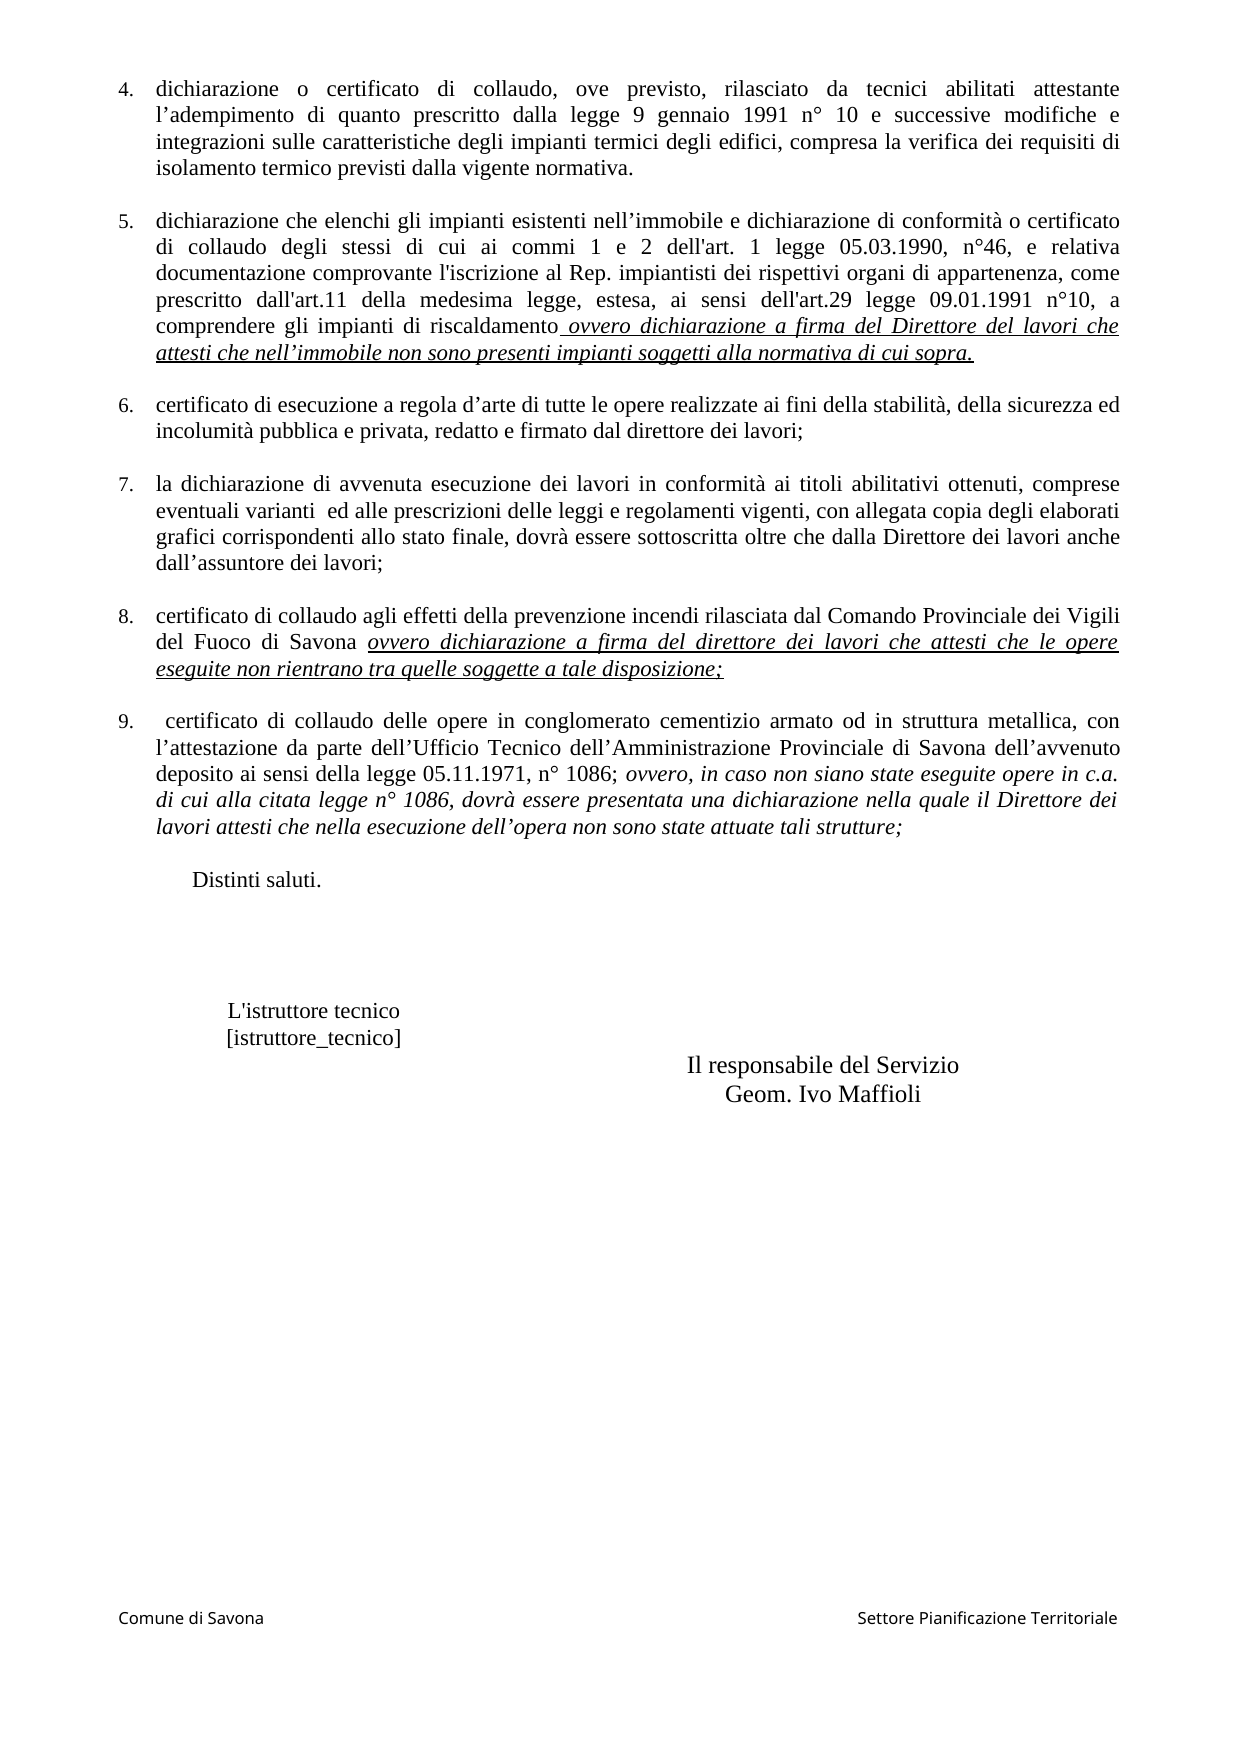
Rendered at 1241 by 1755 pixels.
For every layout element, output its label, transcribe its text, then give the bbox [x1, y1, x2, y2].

table_cell Il responsabile del Servizio Geom. Ivo Maffioli [509, 1050, 1137, 1108]
list certificato di esecuzione a regola d’arte di tutte le opere realizzate ai fini della stabilità, della sicurezza ed incolumità pubblica e privata, redatto e firmato dal direttore dei lavori; [118, 391, 1122, 444]
table_cell [118, 1050, 509, 1108]
text Distinti saluti. [118, 866, 1122, 892]
list certificato di collaudo delle opere in conglomerato cementizio armato od in struttura metallica, con l’attestazione da parte dell’Ufficio Tecnico dell’Amministrazione Provinciale di Savona dell’avvenuto deposito ai sensi della legge 05.11.1971, n° 1086; ovvero, in caso non siano state eseguite opere in c.a. di cui alla citata legge n° 1086, dovrà essere presentata una dichiarazione nella quale il Direttore dei lavori attesti che nella esecuzione dell’opera non sono state attuate tali strutture; [118, 707, 1122, 839]
list dichiarazione o certificato di collaudo, ove previsto, rilasciato da tecnici abilitati attestante l’adempimento di quanto prescritto dalla legge 9 gennaio 1991 n° 10 e successive modifiche e integrazioni sulle caratteristiche degli impianti termici degli edifici, compresa la verifica dei requisiti di isolamento termico previsti dalla vigente normativa. [118, 75, 1122, 180]
list certificato di collaudo agli effetti della prevenzione incendi rilasciata dal Comando Provinciale dei Vigili del Fuoco di Savona ovvero dichiarazione a firma del direttore dei lavori che attesti che le opere eseguite non rientrano tra quelle soggette a tale disposizione; [118, 602, 1122, 681]
table_header L'istruttore tecnico [istruttore_tecnico] [118, 998, 509, 1050]
list dichiarazione che elenchi gli impianti esistenti nell’immobile e dichiarazione di conformità o certificato di collaudo degli stessi di cui ai commi 1 e 2 dell'art. 1 legge 05.03.1990, n°46, e relativa documentazione comprovante l'iscrizione al Rep. impiantisti dei rispettivi organi di appartenenza, come prescritto dall'art.11 della medesima legge, estesa, ai sensi dell'art.29 legge 09.01.1991 n°10, a comprendere gli impianti di riscaldamento ovvero dichiarazione a firma del Direttore del lavori che attesti che nell’immobile non sono presenti impianti soggetti alla normativa di cui sopra. [118, 207, 1122, 365]
list la dichiarazione di avvenuta esecuzione dei lavori in conformità ai titoli abilitativi ottenuti, comprese eventuali varianti ed alle prescrizioni delle leggi e regolamenti vigenti, con allegata copia degli elaborati grafici corrispondenti allo stato finale, dovrà essere sottoscritta oltre che dalla Direttore dei lavori anche dall’assuntore dei lavori; [118, 470, 1122, 576]
table_header [509, 998, 1137, 1050]
